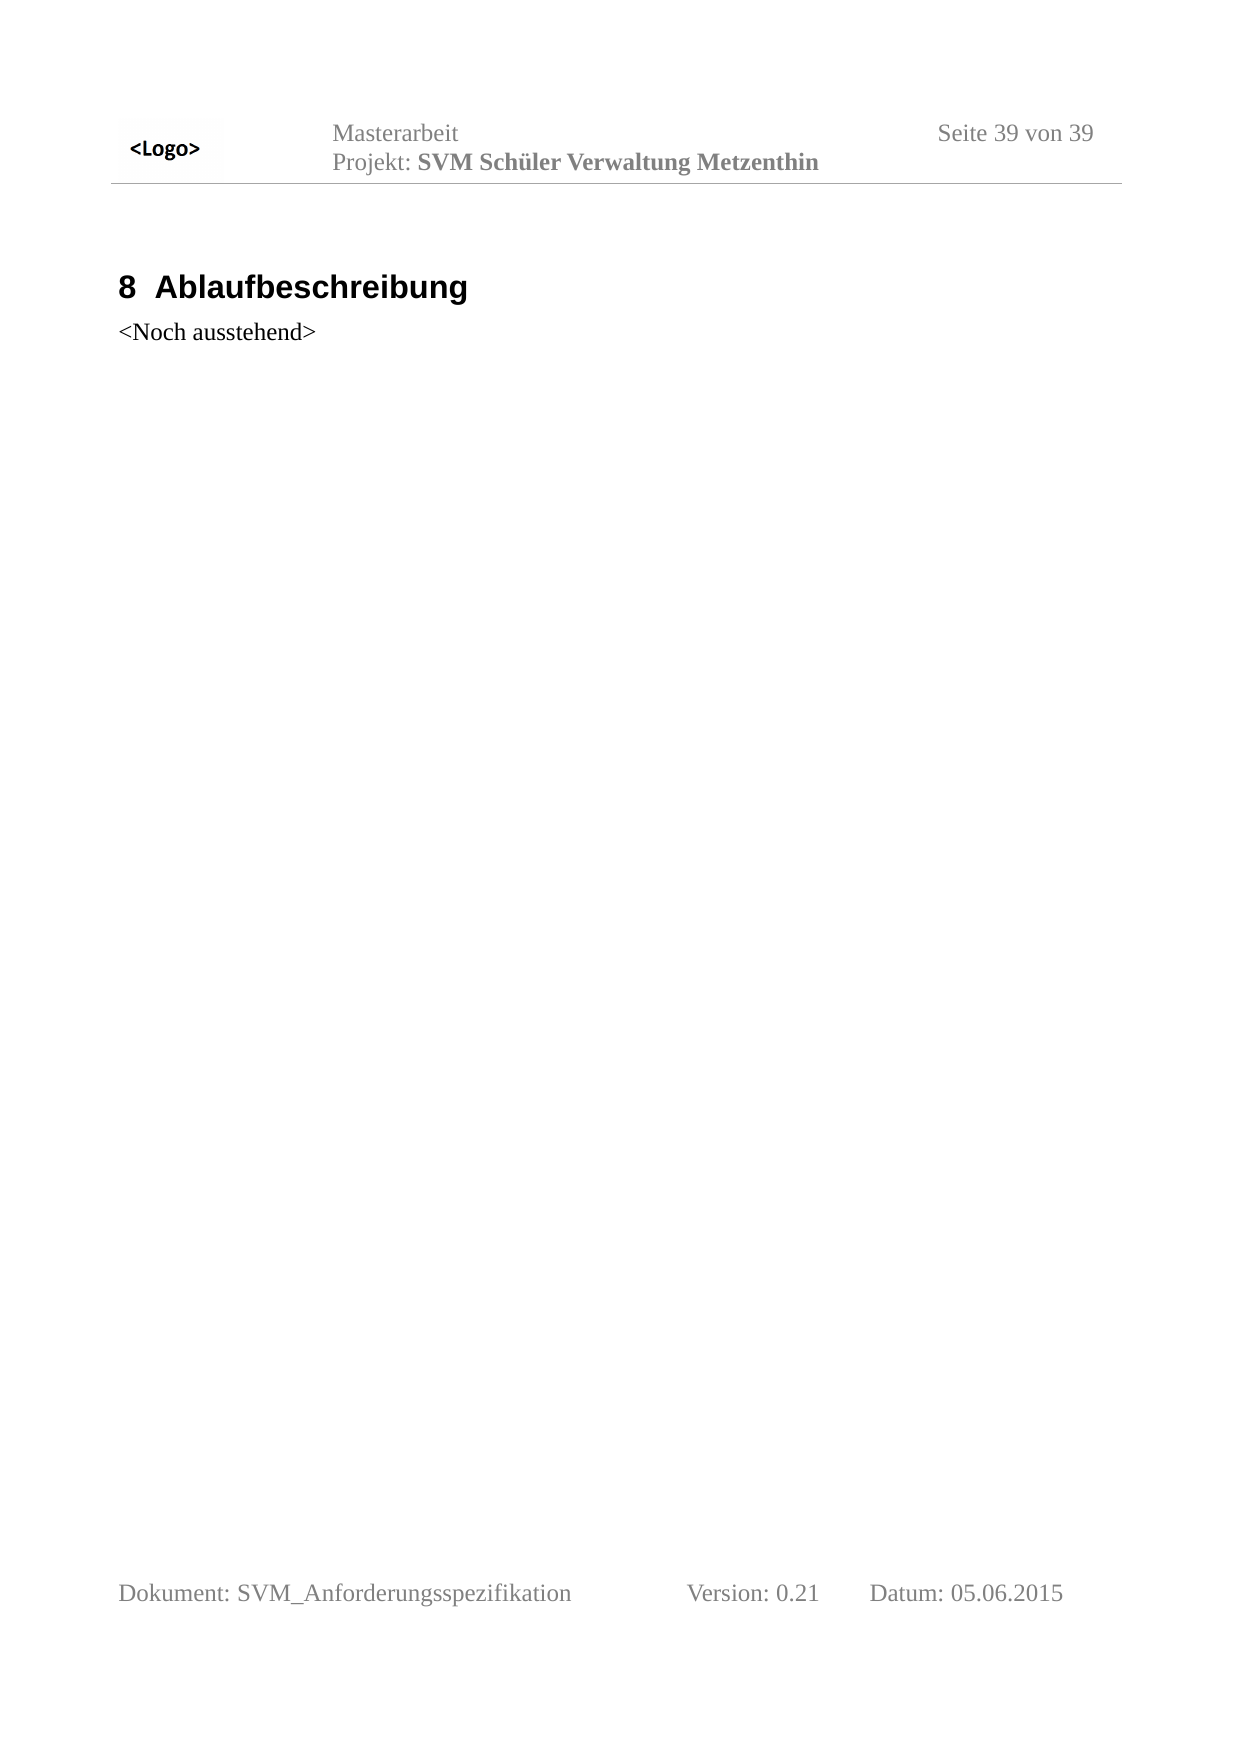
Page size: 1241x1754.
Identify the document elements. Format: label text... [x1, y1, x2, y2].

text <Noch ausstehend> [118, 317, 1122, 346]
picture [118, 118, 224, 183]
subtitle Ablaufbeschreibung [118, 267, 1122, 305]
